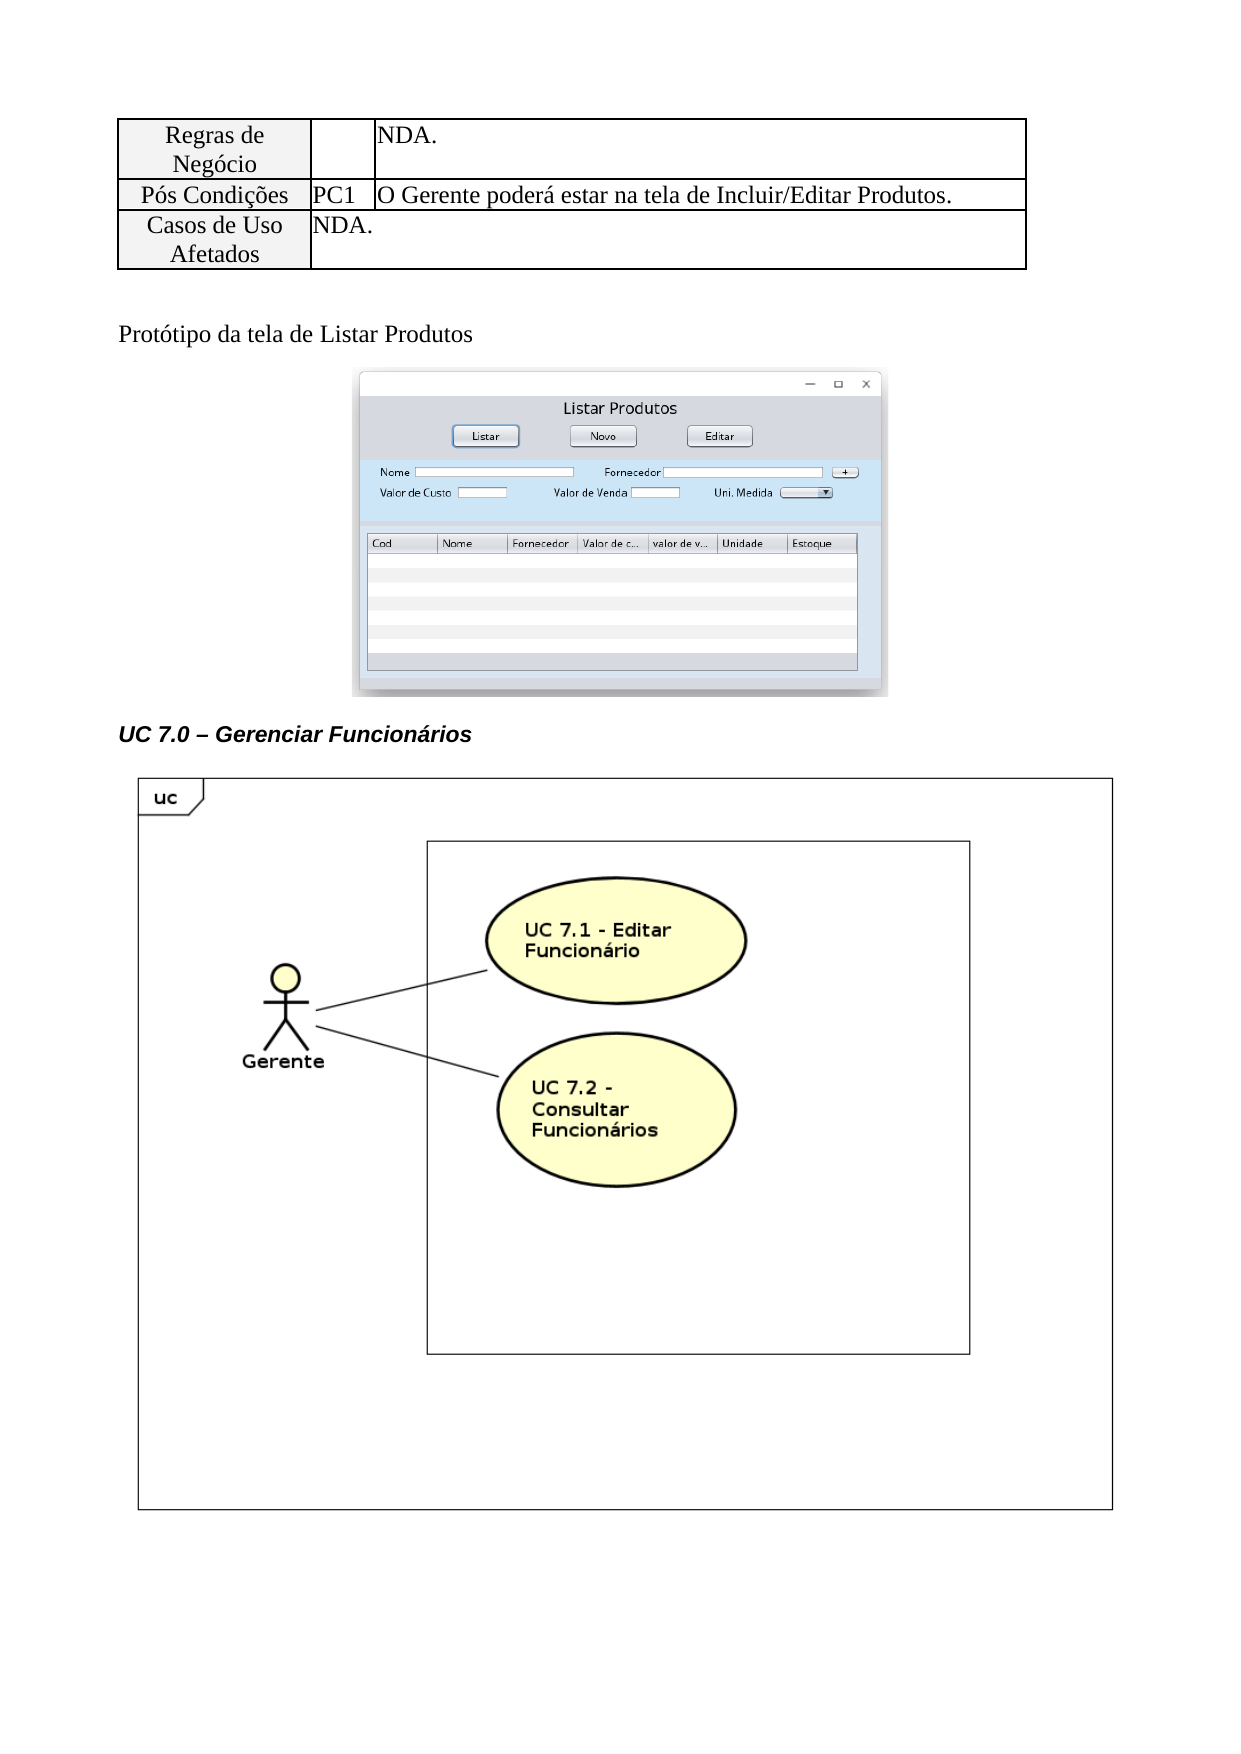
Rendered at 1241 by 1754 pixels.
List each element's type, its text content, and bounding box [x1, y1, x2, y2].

table_cell Pós Condições [119, 180, 310, 208]
picture [123, 763, 1128, 1524]
table_cell O Gerente poderá estar na tela de Incluir/Editar Produtos. [376, 180, 1025, 208]
table_cell Regras de Negócio [119, 120, 310, 178]
table_cell [312, 120, 374, 178]
table_cell NDA. [376, 120, 1025, 178]
text Protótipo da tela de Listar Produtos [118, 319, 1122, 348]
subtitle UC 7.0 – Gerenciar Funcionários [118, 721, 1122, 747]
table_cell NDA. [312, 211, 1025, 268]
table_cell PC1 [312, 180, 374, 208]
picture [351, 367, 889, 697]
table_cell Casos de Uso Afetados [119, 211, 310, 268]
